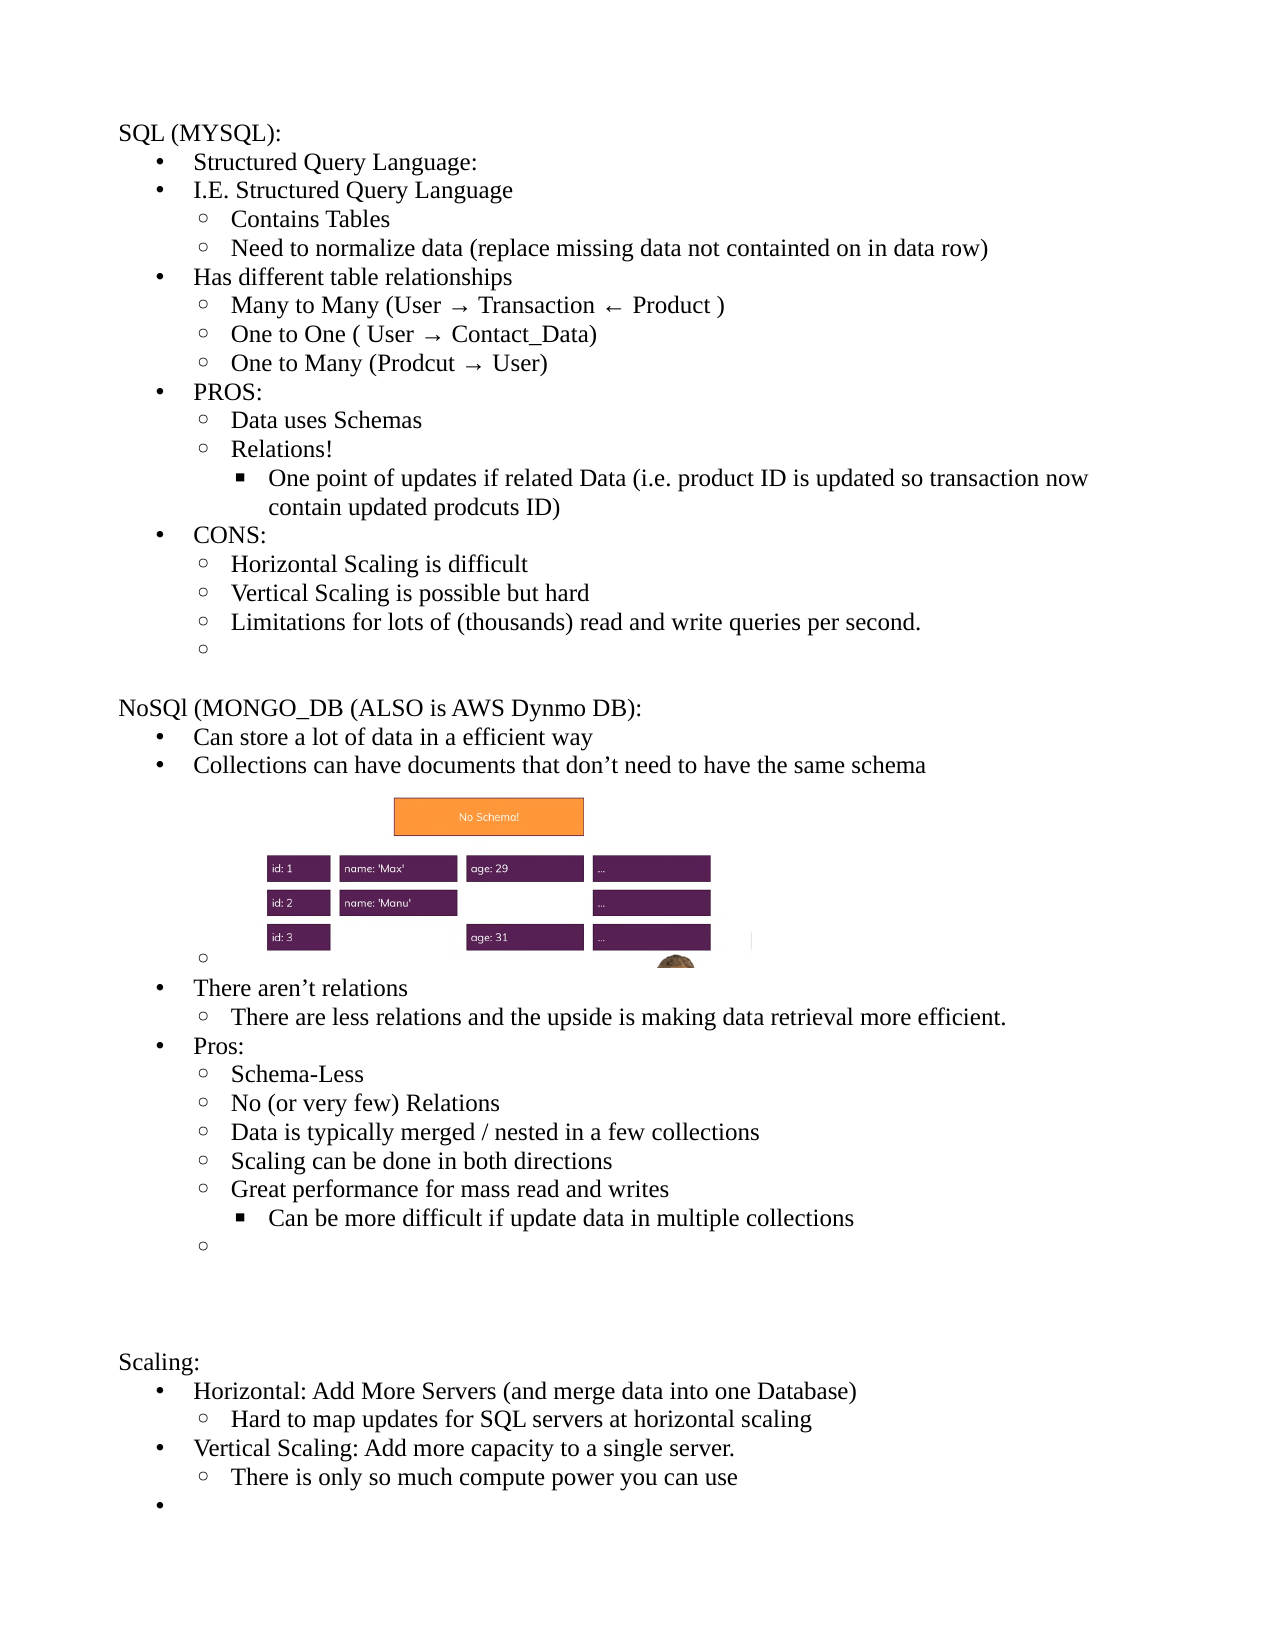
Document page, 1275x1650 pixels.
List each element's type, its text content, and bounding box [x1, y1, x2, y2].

list Can be more difficult if update data in multiple collections [231, 1203, 1157, 1232]
list Schema-Less [193, 1059, 1157, 1088]
list PROS: [156, 377, 1157, 406]
list There are less relations and the upside is making data retrieval more efficient. [193, 1002, 1157, 1031]
list Many to Many (User → Transaction ← Product ) [193, 291, 1157, 319]
list Scaling can be done in both directions [193, 1146, 1157, 1174]
list I.E. Structured Query Language [156, 176, 1157, 204]
list Limitations for lots of (thousands) read and write queries per second. [193, 607, 1157, 636]
list No (or very few) Relations [193, 1088, 1157, 1117]
list Vertical Scaling is possible but hard [193, 578, 1157, 607]
list Need to normalize data (replace missing data not containted on in data row) [193, 233, 1157, 262]
list Vertical Scaling: Add more capacity to a single server. [156, 1433, 1157, 1462]
list One point of updates if related Data (i.e. product ID is updated so transaction now contain updated prodcuts ID) [231, 463, 1157, 521]
list Horizontal: Add More Servers (and merge data into one Database) [156, 1376, 1157, 1404]
list One to One ( User → Contact_Data) [193, 319, 1157, 348]
list Collections can have documents that don’t need to have the same schema [156, 751, 1157, 779]
list Data uses Schemas [193, 406, 1157, 434]
list Has different table relationships [156, 262, 1157, 291]
list Hard to map updates for SQL servers at horizontal scaling [193, 1404, 1157, 1433]
list Great performance for mass read and writes [193, 1174, 1157, 1203]
list Pros: [156, 1031, 1157, 1059]
list Contains Tables [193, 204, 1157, 233]
list There is only so much compute power you can use [193, 1462, 1157, 1491]
list There aren’t relations [156, 973, 1157, 1002]
list CONS: [156, 521, 1157, 549]
text NoSQl (MONGO_DB (ALSO is AWS Dynmo DB): [118, 693, 1157, 722]
list Relations! [193, 434, 1157, 463]
text SQL (MYSQL): [118, 118, 1157, 147]
list One to Many (Prodcut → User) [193, 348, 1157, 377]
list Can store a lot of data in a efficient way [156, 722, 1157, 751]
picture [230, 779, 752, 968]
text Scaling: [118, 1347, 1157, 1376]
list Structured Query Language: [156, 147, 1157, 176]
list Data is typically merged / nested in a few collections [193, 1117, 1157, 1146]
list Horizontal Scaling is difficult [193, 549, 1157, 578]
